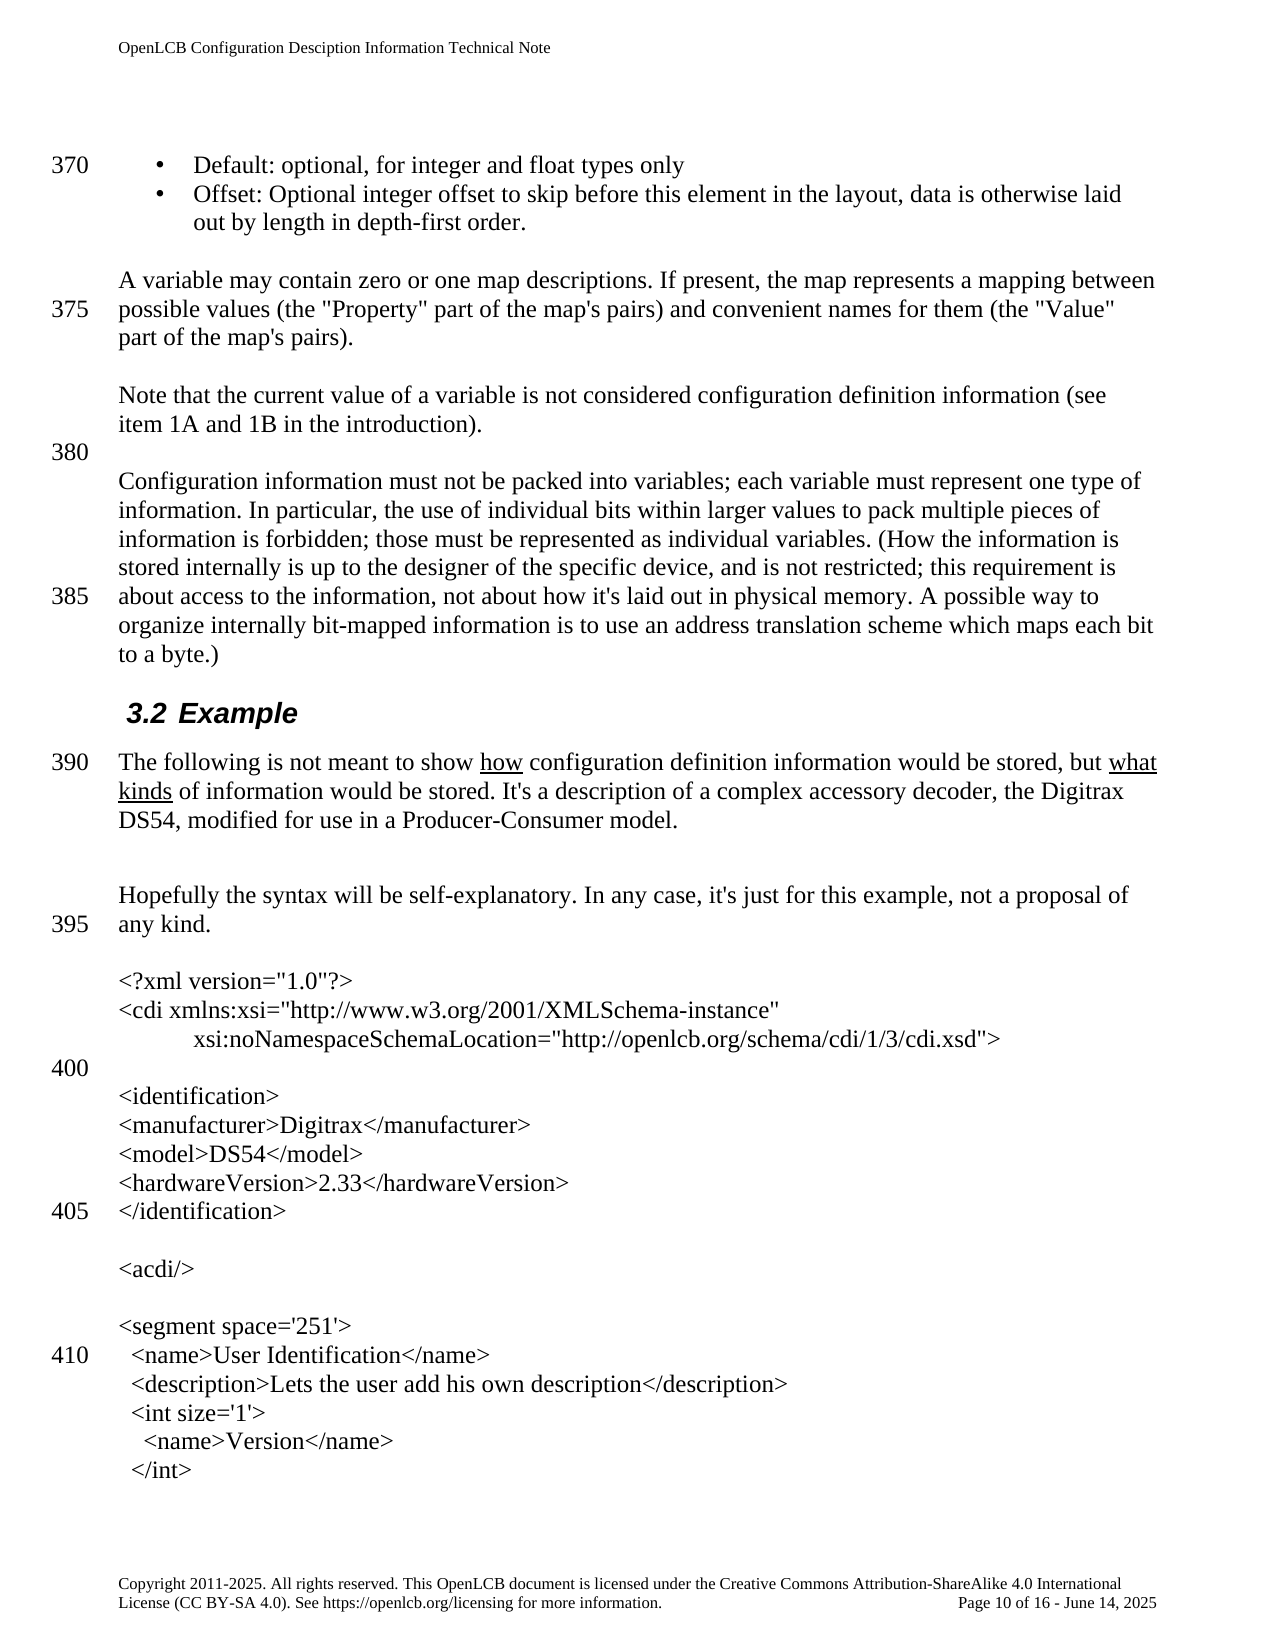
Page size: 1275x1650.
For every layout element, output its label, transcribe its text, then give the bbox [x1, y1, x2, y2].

text <model>DS54</model> [118, 1139, 1157, 1168]
text </identification> [118, 1196, 1157, 1225]
text <acdi/> [118, 1254, 1157, 1283]
text <segment space='251'> [118, 1311, 1157, 1340]
text Hopefully the syntax will be self-explanatory. In any case, it's just for this example, not a proposal of any kind. [118, 880, 1157, 938]
text <cdi xmlns:xsi="http://www.w3.org/2001/XMLSchema-instance" xsi:noNamespaceSchemaLocation="http://openlcb.org/schema/cdi/1/3/cdi.xsd"> [118, 995, 1157, 1053]
text <manufacturer>Digitrax</manufacturer> [118, 1110, 1157, 1139]
text <identification> [118, 1081, 1157, 1110]
text <description>Lets the user add his own description</description> [118, 1369, 1157, 1398]
text <name>Version</name> [118, 1426, 1157, 1455]
text The following is not meant to show how configuration definition information would be stored, but what kinds of information would be stored. It's a description of a complex accessory decoder, the Digitrax DS54, modified for use in a Producer-Consumer model. [118, 747, 1157, 834]
list Default: optional, for integer and float types only [156, 150, 1157, 179]
list Offset: Optional integer offset to skip before this element in the layout, data is otherwise laid out by length in depth-first order. [156, 179, 1157, 236]
text </int> [118, 1455, 1157, 1484]
text <hardwareVersion>2.33</hardwareVersion> [118, 1168, 1157, 1196]
text <name>User Identification</name> [118, 1340, 1157, 1369]
text <int size='1'> [118, 1398, 1157, 1426]
text Configuration information must not be packed into variables; each variable must represent one type of information. In particular, the use of individual bits within larger values to pack multiple pieces of information is forbidden; those must be represented as individual variables. (How the information is stored internally is up to the designer of the specific device, and is not restricted; this requirement is about access to the information, not about how it's laid out in physical memory. A possible way to organize internally bit-mapped information is to use an address translation scheme which maps each bit to a byte.) [118, 466, 1157, 667]
text Note that the current value of a variable is not considered configuration definition information (see item 1A and 1B in the introduction). [118, 380, 1157, 437]
subtitle Example [118, 696, 1157, 730]
text <?xml version="1.0"?> [118, 966, 1157, 995]
text A variable may contain zero or one map descriptions. If present, the map represents a mapping between possible values (the "Property" part of the map's pairs) and convenient names for them (the "Value" part of the map's pairs). [118, 265, 1157, 351]
